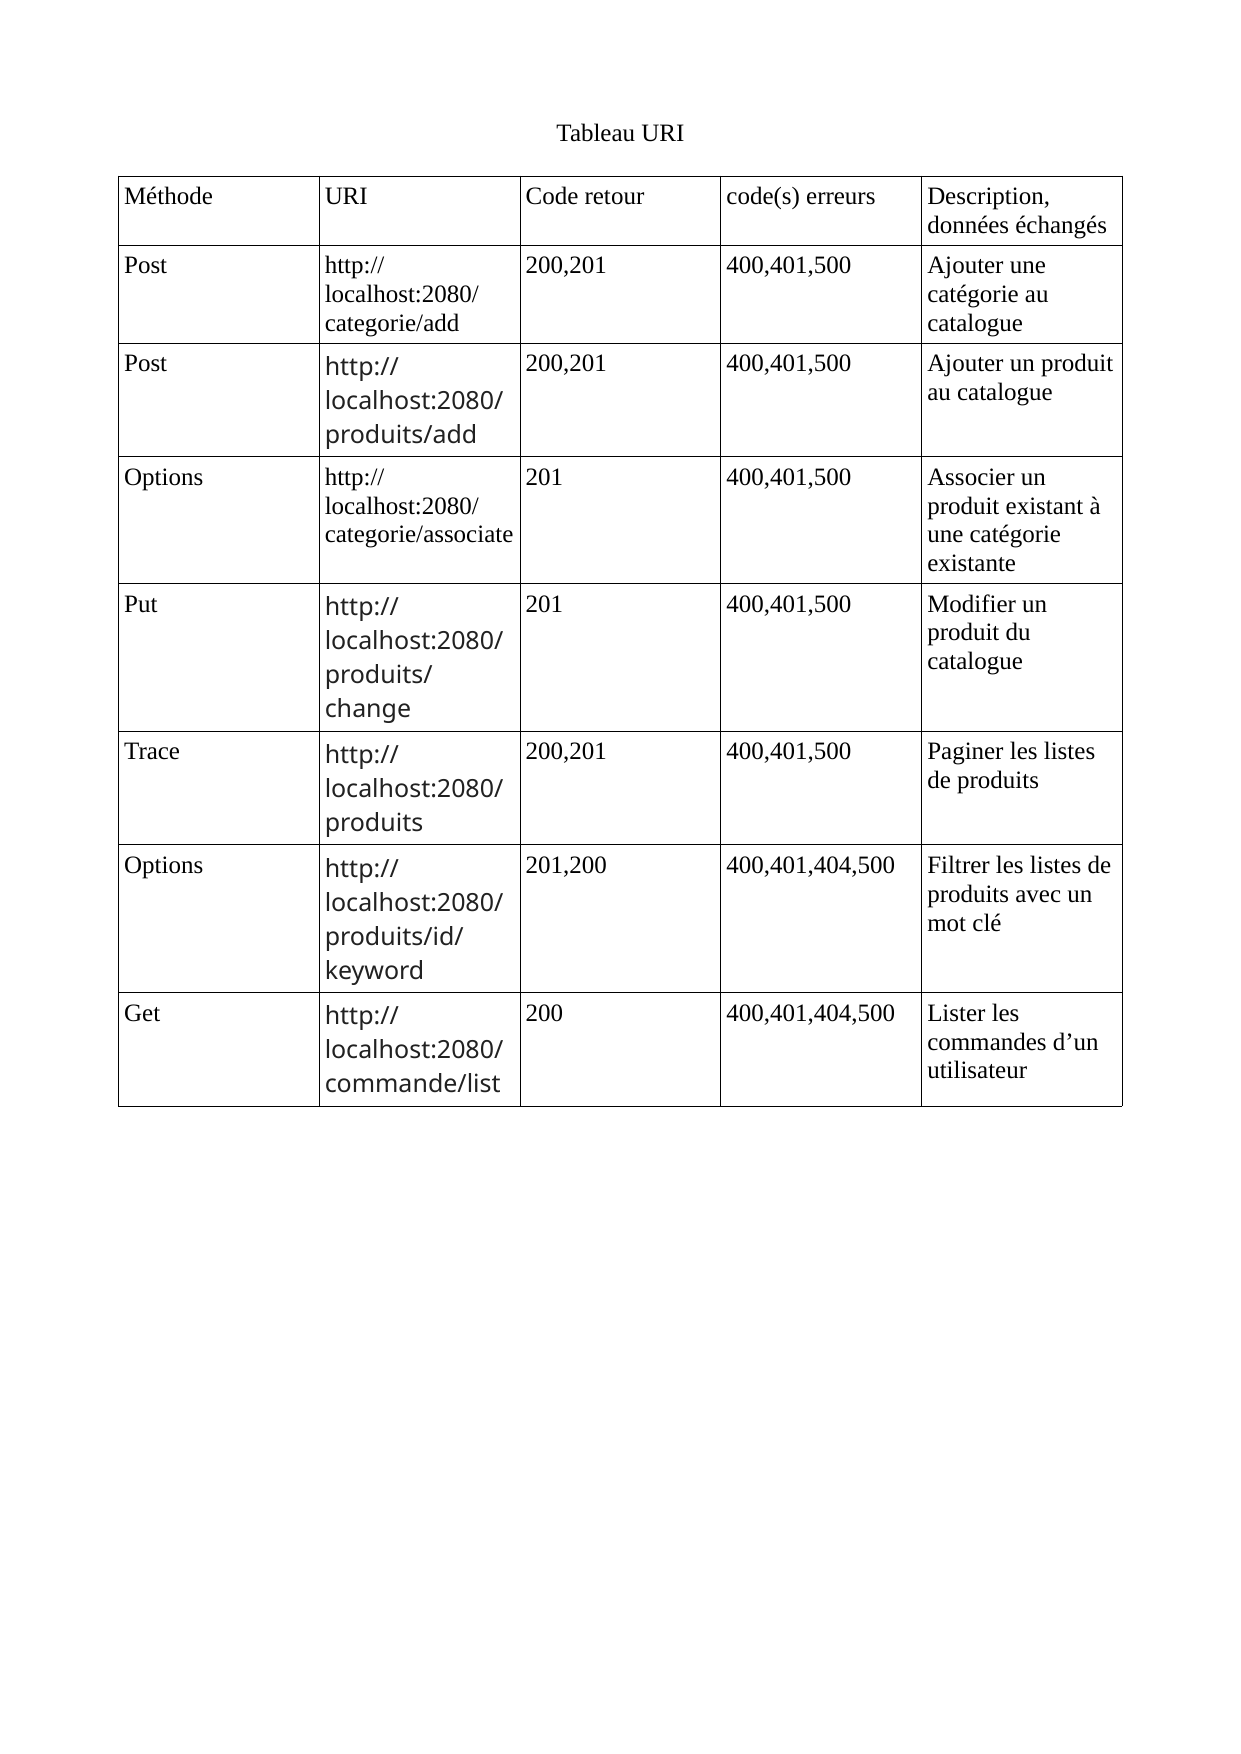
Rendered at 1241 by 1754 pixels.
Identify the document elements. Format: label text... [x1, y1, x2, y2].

table_cell http://localhost:2080/produits/add [320, 344, 520, 456]
table_cell Post [119, 344, 319, 456]
table_cell Paginer les listes de produits [922, 732, 1122, 844]
table_cell http://localhost:2080/categorie/add [320, 246, 520, 342]
table_header URI [320, 177, 520, 245]
table_header code(s) erreurs [721, 177, 921, 245]
table_header Code retour [521, 177, 720, 245]
table_cell 200 [521, 993, 720, 1106]
table_cell 400,401,500 [721, 246, 921, 342]
table_cell 200,201 [521, 344, 720, 456]
table_cell Lister les commandes d’un utilisateur [922, 993, 1122, 1106]
table_cell Filtrer les listes de produits avec un mot clé [922, 845, 1122, 992]
table_header Méthode [119, 177, 319, 245]
table_cell 400,401,500 [721, 584, 921, 731]
table_cell Options [119, 845, 319, 992]
table_cell 200,201 [521, 732, 720, 844]
text Tableau URI [118, 118, 1122, 147]
table_cell 400,401,404,500 [721, 993, 921, 1106]
table_cell Get [119, 993, 319, 1106]
table_cell http://localhost:2080/commande/list [320, 993, 520, 1106]
table_cell 201 [521, 584, 720, 731]
table_cell 200,201 [521, 246, 720, 342]
table_cell http://localhost:2080/categorie/associate [320, 457, 520, 583]
table_cell http://localhost:2080/produits [320, 732, 520, 844]
table_cell Trace [119, 732, 319, 844]
table_header Description, données échangés [922, 177, 1122, 245]
table_cell Put [119, 584, 319, 731]
table_cell Post [119, 246, 319, 342]
table_cell 400,401,500 [721, 732, 921, 844]
table_cell 201,200 [521, 845, 720, 992]
table_cell 400,401,500 [721, 344, 921, 456]
table_cell 400,401,404,500 [721, 845, 921, 992]
table_cell Modifier un produit du catalogue [922, 584, 1122, 731]
table_cell Ajouter un produit au catalogue [922, 344, 1122, 456]
table_cell Ajouter une catégorie au catalogue [922, 246, 1122, 342]
table_cell http://localhost:2080/produits/change [320, 584, 520, 731]
table_cell Associer un produit existant à une catégorie existante [922, 457, 1122, 583]
table_cell Options [119, 457, 319, 583]
table_cell http://localhost:2080/produits/id/keyword [320, 845, 520, 992]
table_cell 201 [521, 457, 720, 583]
table_cell 400,401,500 [721, 457, 921, 583]
